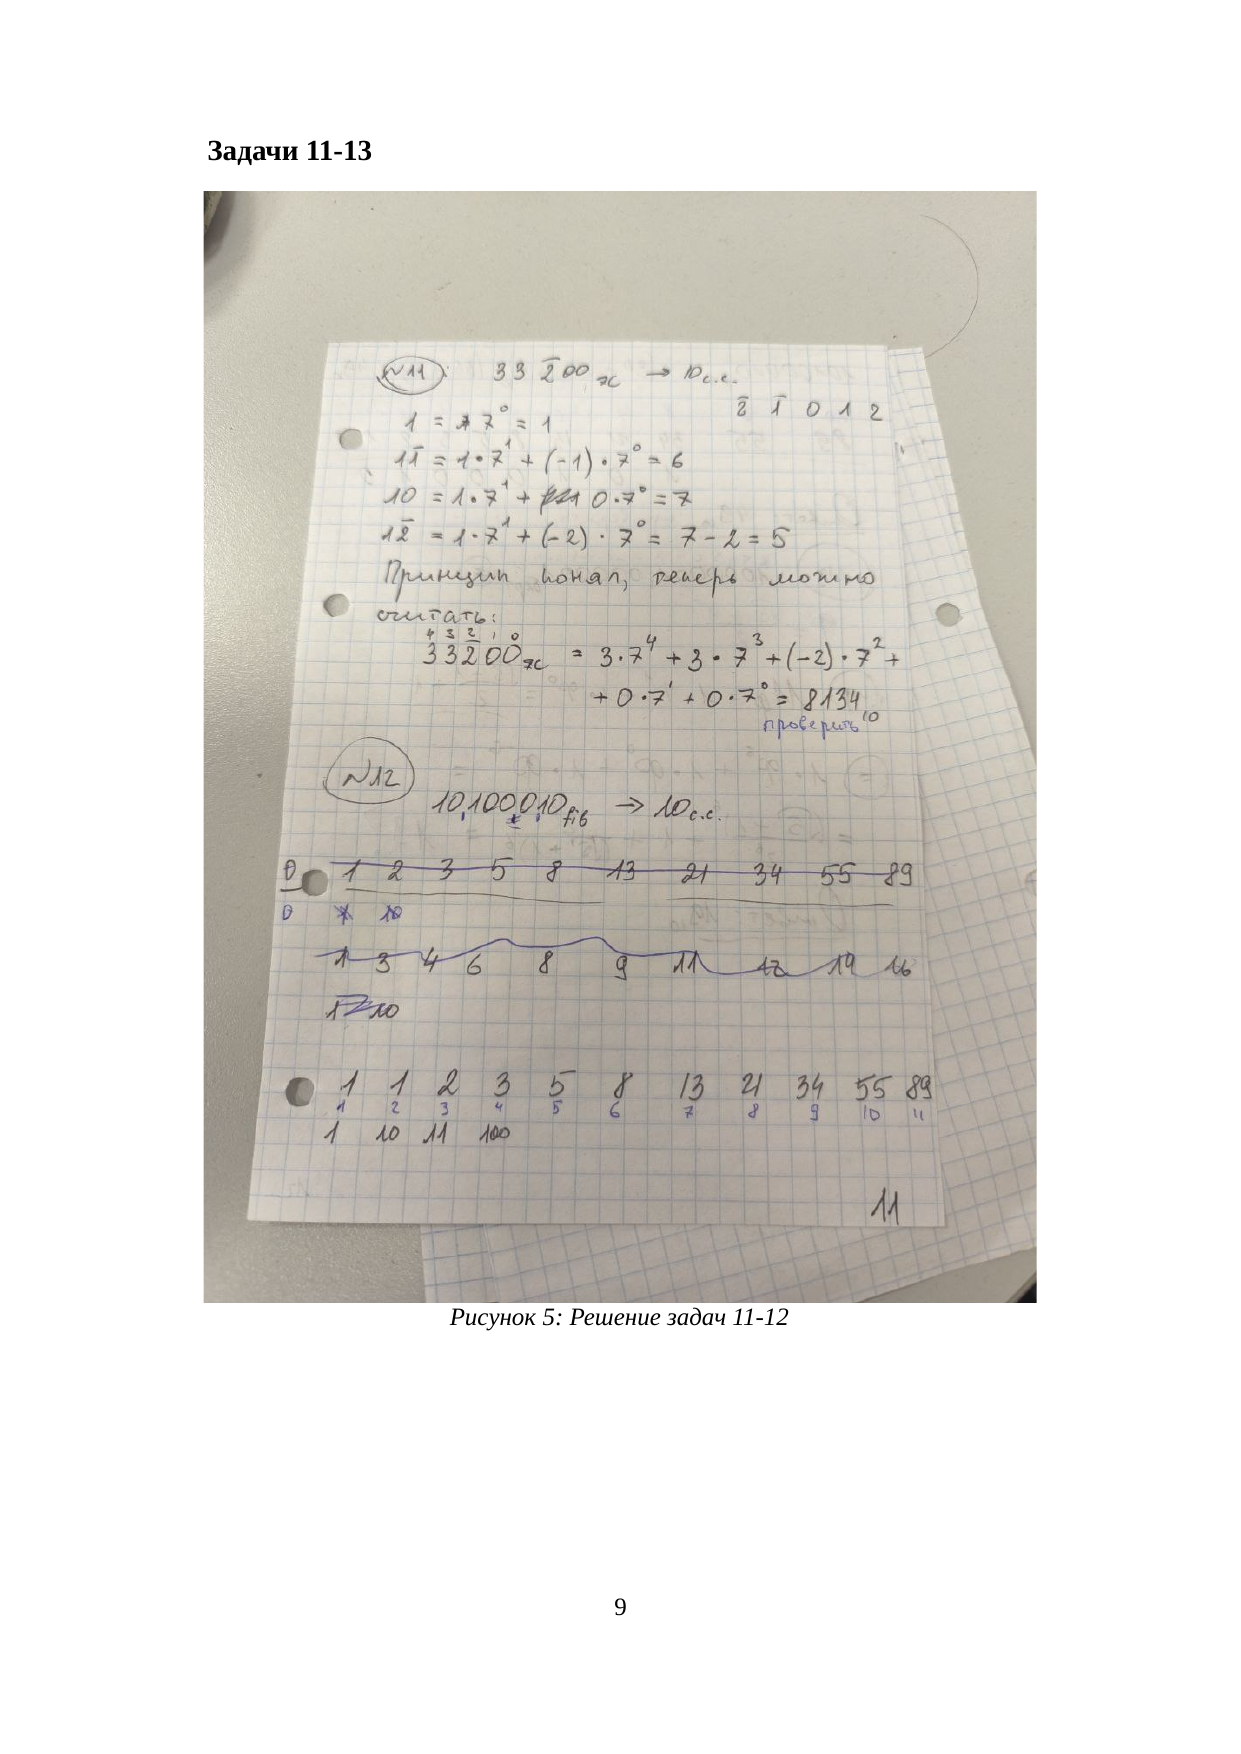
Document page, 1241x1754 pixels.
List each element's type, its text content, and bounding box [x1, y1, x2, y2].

picture [203, 191, 1037, 1303]
subtitle Задачи 11-13 [133, 133, 1107, 167]
text Рисунок 5: Решение задач 11-12 [204, 1303, 1037, 1331]
